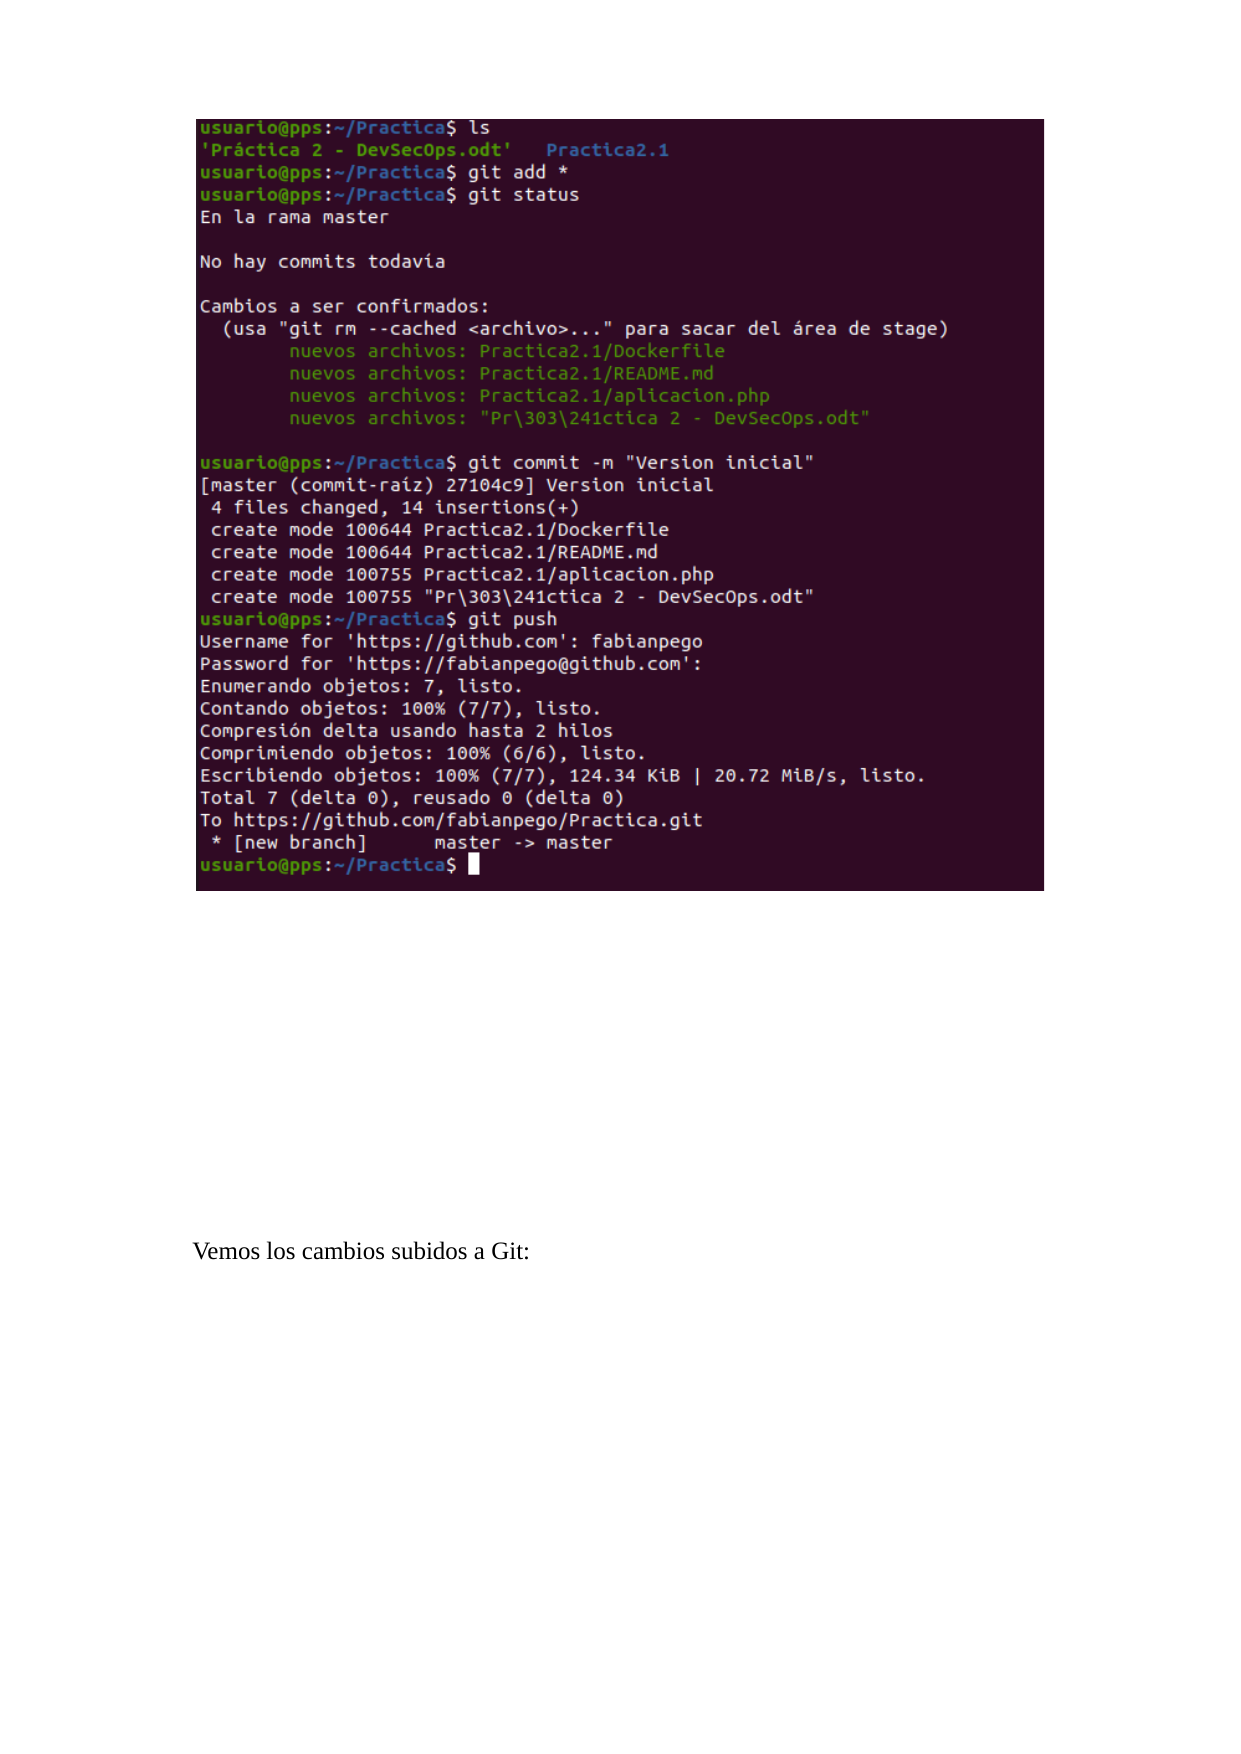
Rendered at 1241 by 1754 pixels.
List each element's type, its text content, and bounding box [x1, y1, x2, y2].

picture [196, 119, 1045, 891]
text Vemos los cambios subidos a Git: [118, 1236, 1122, 1264]
